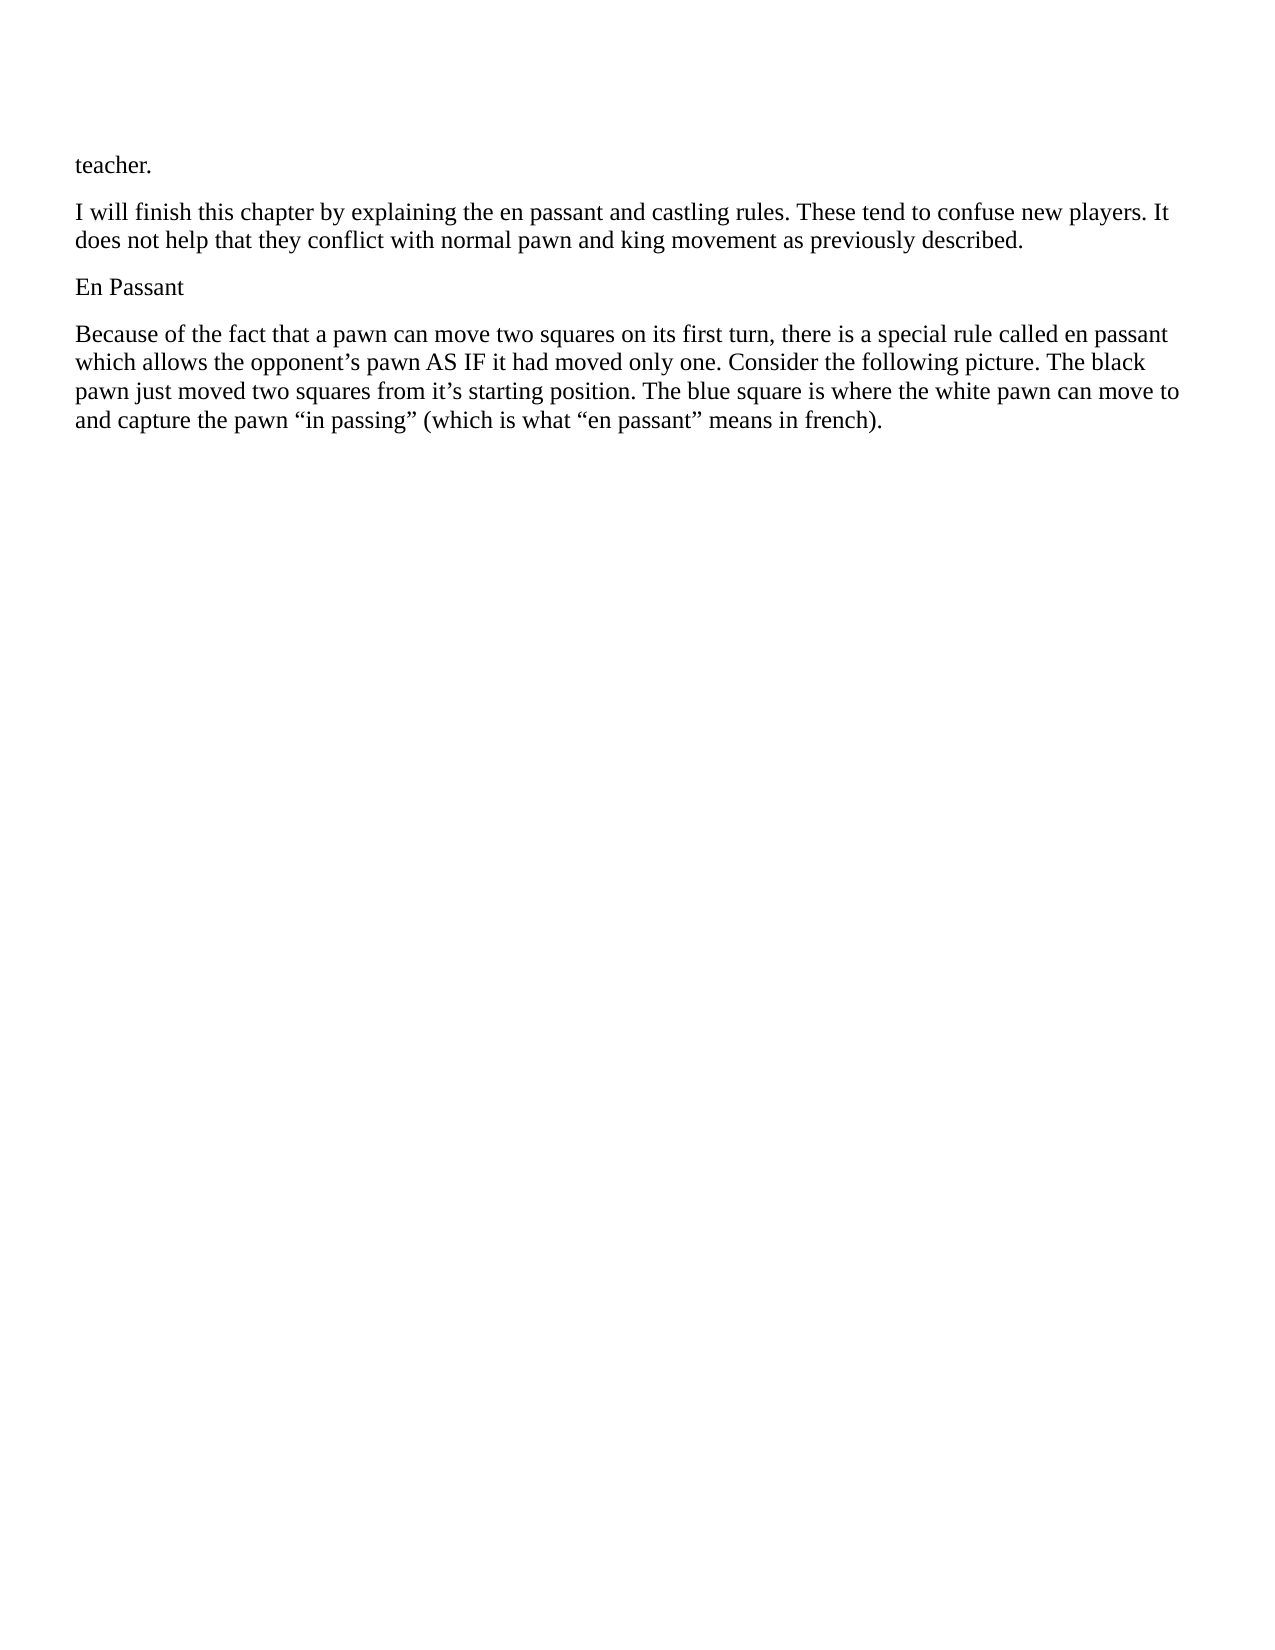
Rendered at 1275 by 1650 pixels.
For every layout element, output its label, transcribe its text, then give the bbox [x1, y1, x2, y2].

text Because of the fact that a pawn can move two squares on its first turn, there is a special rule called en passant which allows the opponent’s pawn AS IF it had moved only one. Consider the following picture. The black pawn just moved two squares from it’s starting position. The blue square is where the white pawn can move to and capture the pawn “in passing” (which is what “en passant” means in french). [75, 319, 1200, 434]
text teacher. [75, 150, 1200, 179]
text I will finish this chapter by explaining the en passant and castling rules. These tend to confuse new players. It does not help that they conflict with normal pawn and king movement as previously described. [75, 197, 1200, 254]
text En Passant [75, 272, 1200, 301]
